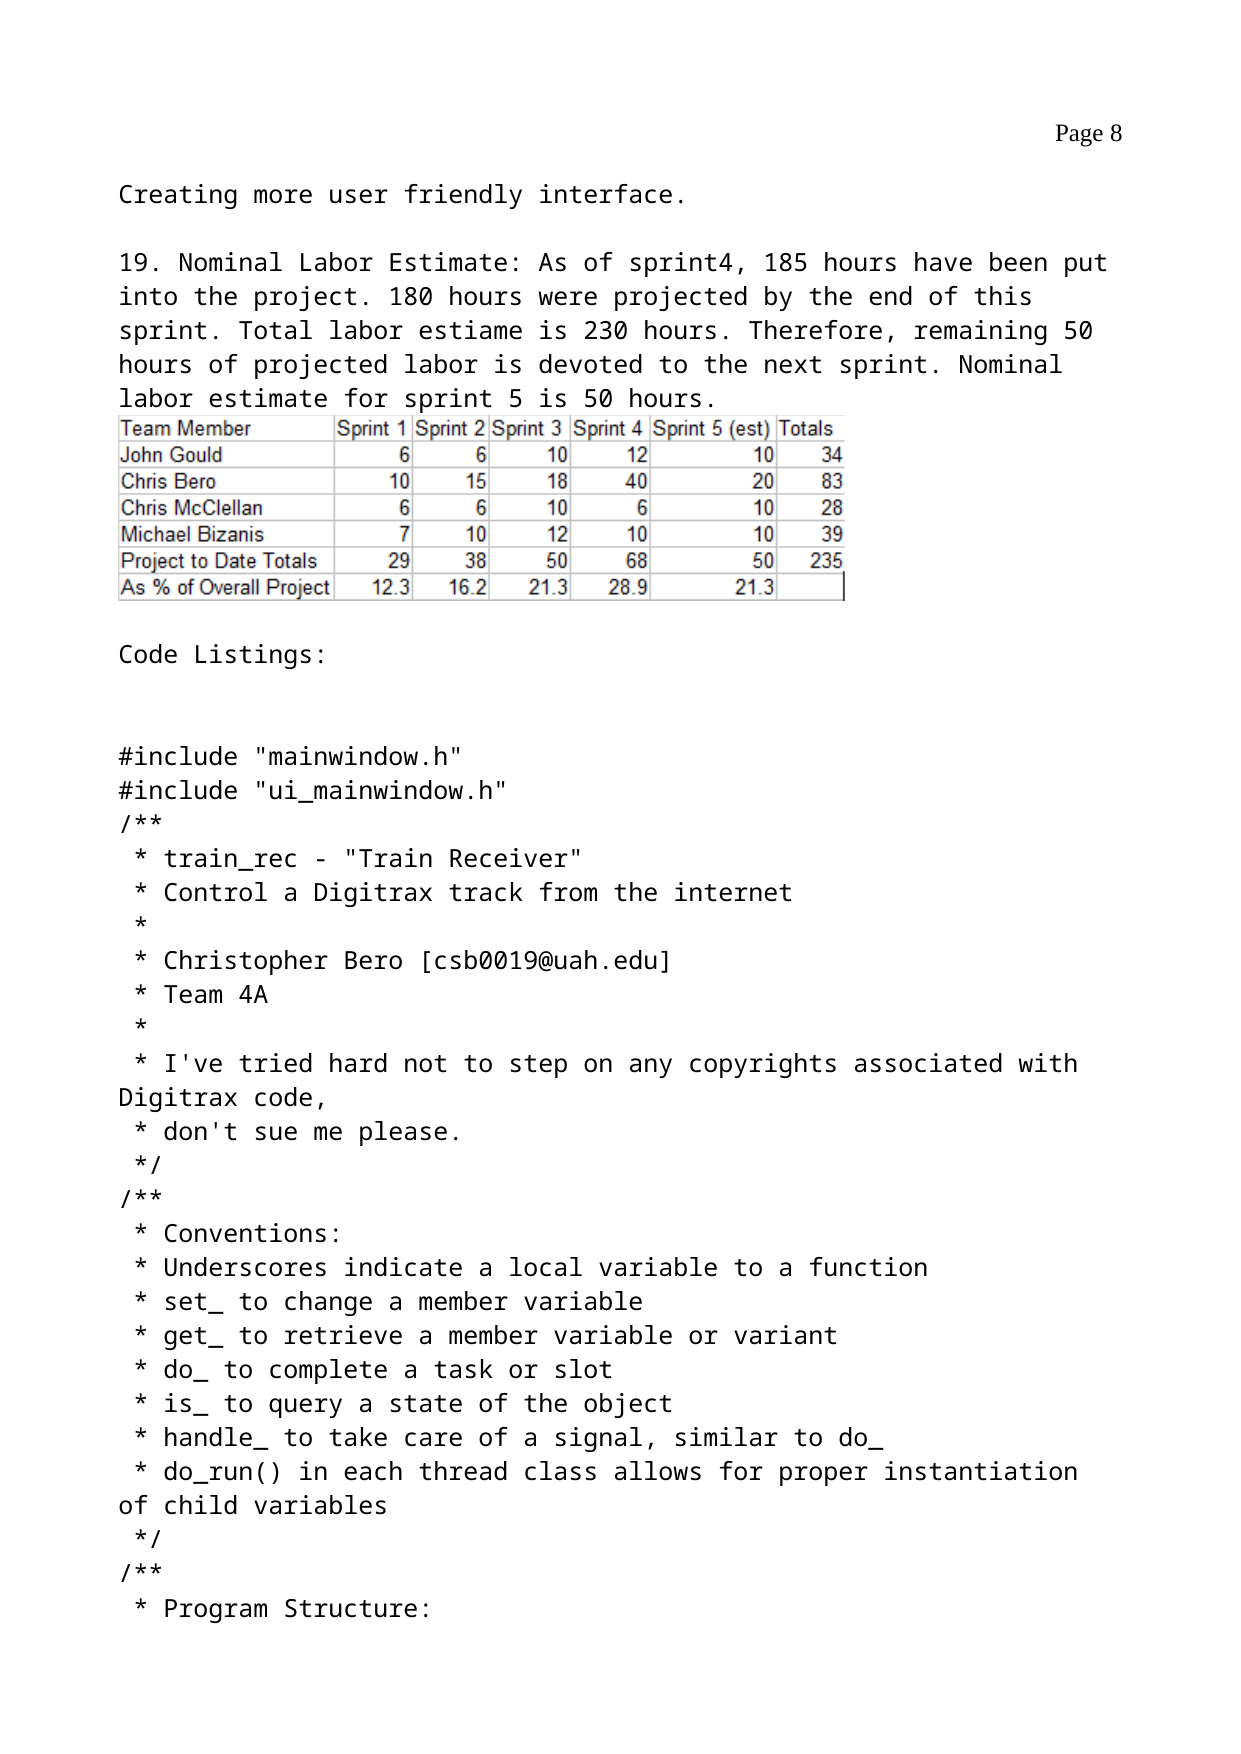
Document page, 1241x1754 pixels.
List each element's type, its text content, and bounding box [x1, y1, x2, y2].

text * Program Structure: [118, 1590, 1122, 1624]
text */ [118, 1147, 1122, 1181]
text * is_ to query a state of the object [118, 1386, 1122, 1420]
text * don't sue me please. [118, 1113, 1122, 1147]
text * train_rec - "Train Receiver" [118, 841, 1122, 875]
text * handle_ to take care of a signal, similar to do_ [118, 1420, 1122, 1454]
text * do_run() in each thread class allows for proper instantiation of child variables [118, 1454, 1122, 1522]
text * get_ to retrieve a member variable or variant [118, 1318, 1122, 1352]
text Creating more user friendly interface. [118, 176, 1122, 210]
text 19. Nominal Labor Estimate: As of sprint4, 185 hours have been put into the project. 180 hours were projected by the end of this sprint. Total labor estiame is 230 hours. Therefore, remaining 50 hours of projected labor is devoted to the next sprint. Nominal labor estimate for sprint 5 is 50 hours. [118, 244, 1122, 415]
text * Conventions: [118, 1216, 1122, 1249]
text * I've tried hard not to step on any copyrights associated with Digitrax code, [118, 1045, 1122, 1113]
text * Christopher Bero [csb0019@uah.edu] [118, 943, 1122, 977]
text #include "ui_mainwindow.h" [118, 773, 1122, 807]
text * do_ to complete a task or slot [118, 1352, 1122, 1386]
text /** [118, 807, 1122, 841]
text /** [118, 1181, 1122, 1216]
text * set_ to change a member variable [118, 1284, 1122, 1318]
text * Control a Digitrax track from the internet [118, 875, 1122, 909]
text * [118, 1011, 1122, 1045]
text Code Listings: [118, 636, 1122, 671]
text * Team 4A [118, 977, 1122, 1011]
text * Underscores indicate a local variable to a function [118, 1249, 1122, 1284]
text */ [118, 1522, 1122, 1556]
text * [118, 909, 1122, 943]
text /** [118, 1556, 1122, 1590]
text #include "mainwindow.h" [118, 739, 1122, 773]
